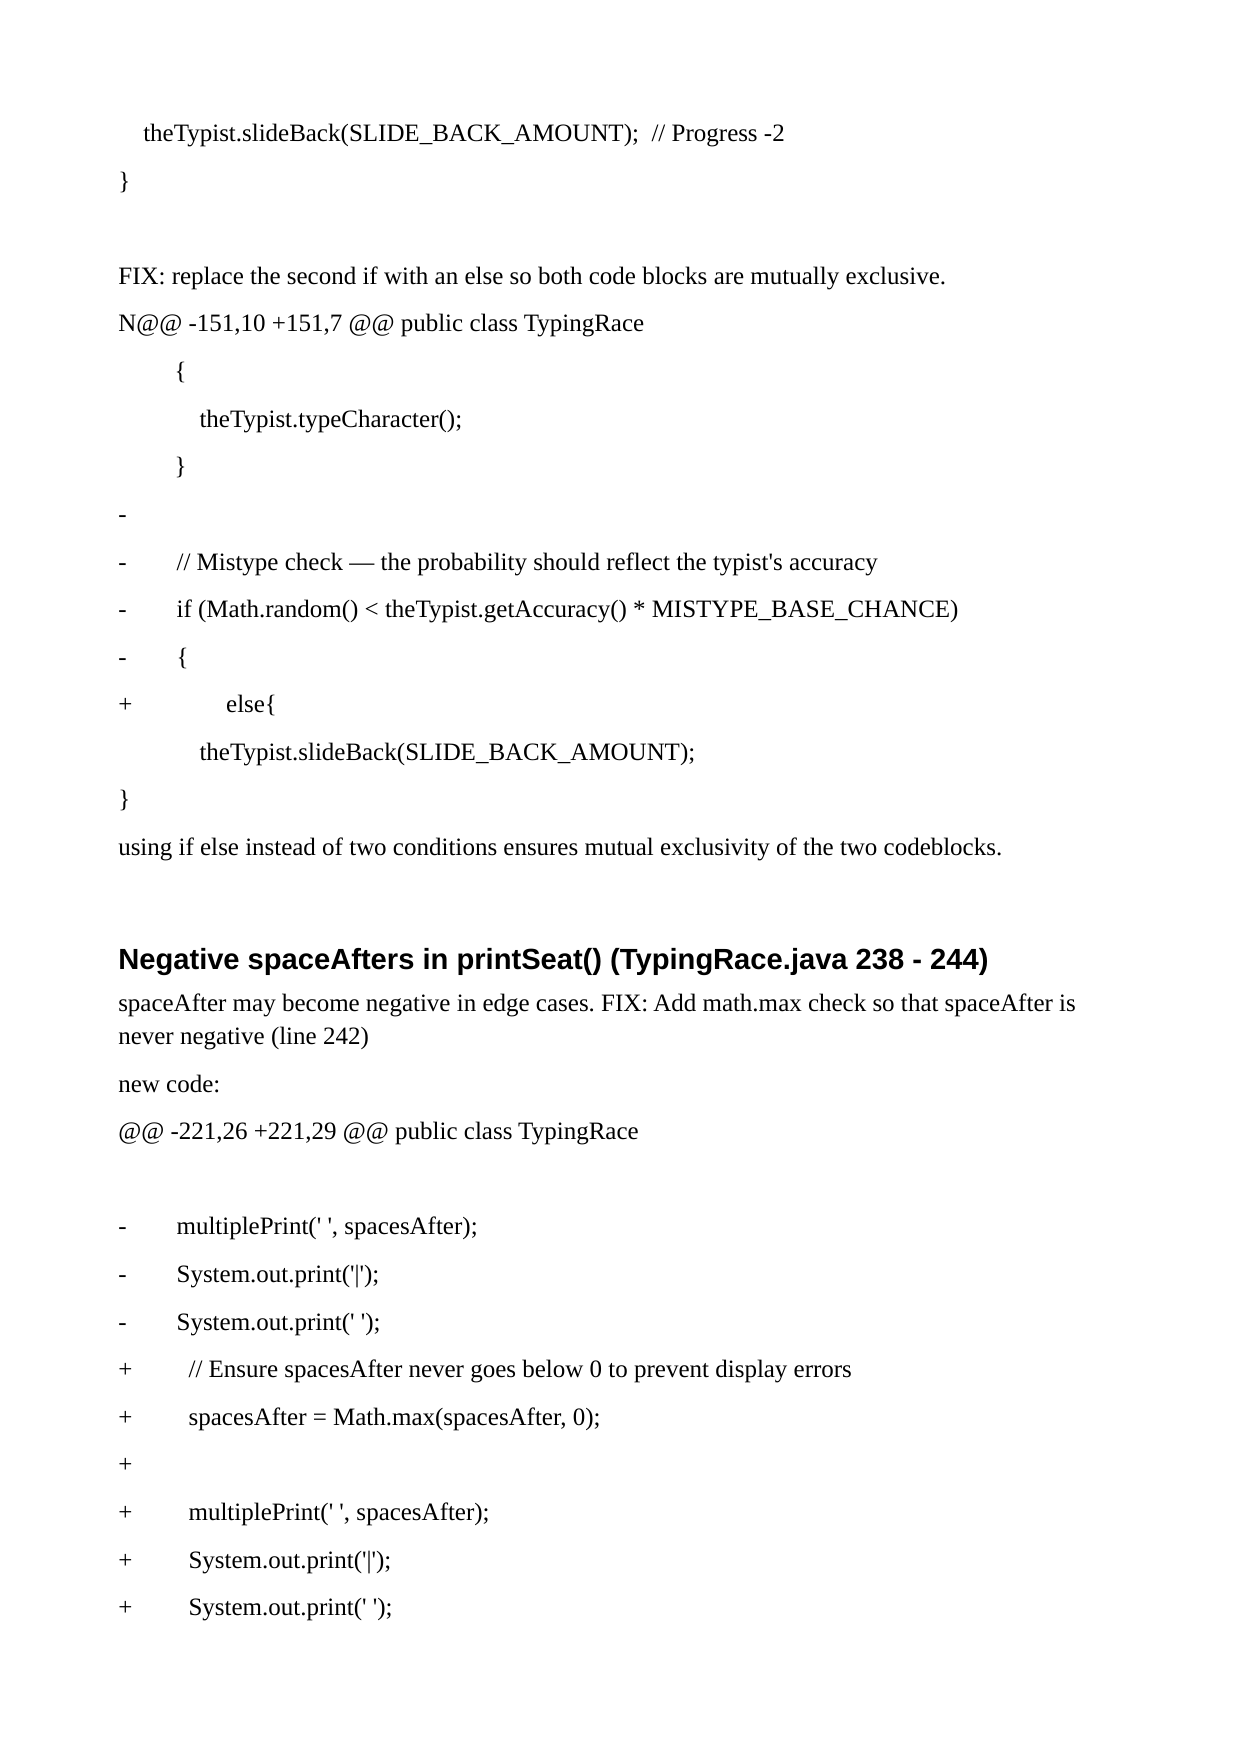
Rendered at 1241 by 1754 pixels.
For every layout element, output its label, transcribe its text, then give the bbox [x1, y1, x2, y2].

text + [118, 1449, 1122, 1478]
text + multiplePrint(' ', spacesAfter); [118, 1497, 1122, 1526]
text N@@ -151,10 +151,7 @@ public class TypingRace [118, 308, 1122, 337]
text + spacesAfter = Math.max(spacesAfter, 0); [118, 1402, 1122, 1431]
text } [118, 451, 1122, 480]
text - if (Math.random() < theTypist.getAccuracy() * MISTYPE_BASE_CHANCE) [118, 594, 1122, 623]
text theTypist.slideBack(SLIDE_BACK_AMOUNT); // Progress -2 [118, 118, 1122, 147]
subtitle Negative spaceAfters in printSeat() (TypingRace.java 238 - 244) [118, 942, 1122, 976]
text - { [118, 642, 1122, 671]
text FIX: replace the second if with an else so both code blocks are mutually exclusive. [118, 261, 1122, 290]
text @@ -221,26 +221,29 @@ public class TypingRace [118, 1116, 1122, 1145]
text - // Mistype check — the probability should reflect the typist's accuracy [118, 547, 1122, 575]
text spaceAfter may become negative in edge cases. FIX: Add math.max check so that spaceAfter is never negative (line 242) [118, 988, 1122, 1050]
text + else{ [118, 689, 1122, 718]
text theTypist.slideBack(SLIDE_BACK_AMOUNT); [118, 737, 1122, 766]
text using if else instead of two conditions ensures mutual exclusivity of the two codeblocks. [118, 832, 1122, 861]
text + // Ensure spacesAfter never goes below 0 to prevent display errors [118, 1354, 1122, 1383]
text new code: [118, 1069, 1122, 1097]
text + System.out.print('|'); [118, 1545, 1122, 1573]
text - System.out.print('|'); [118, 1259, 1122, 1288]
text } [118, 784, 1122, 813]
text - multiplePrint(' ', spacesAfter); [118, 1211, 1122, 1240]
text + System.out.print(' '); [118, 1592, 1122, 1621]
text - [118, 499, 1122, 528]
text theTypist.typeCharacter(); [118, 404, 1122, 432]
text } [118, 166, 1122, 194]
text { [118, 356, 1122, 385]
text - System.out.print(' '); [118, 1307, 1122, 1335]
